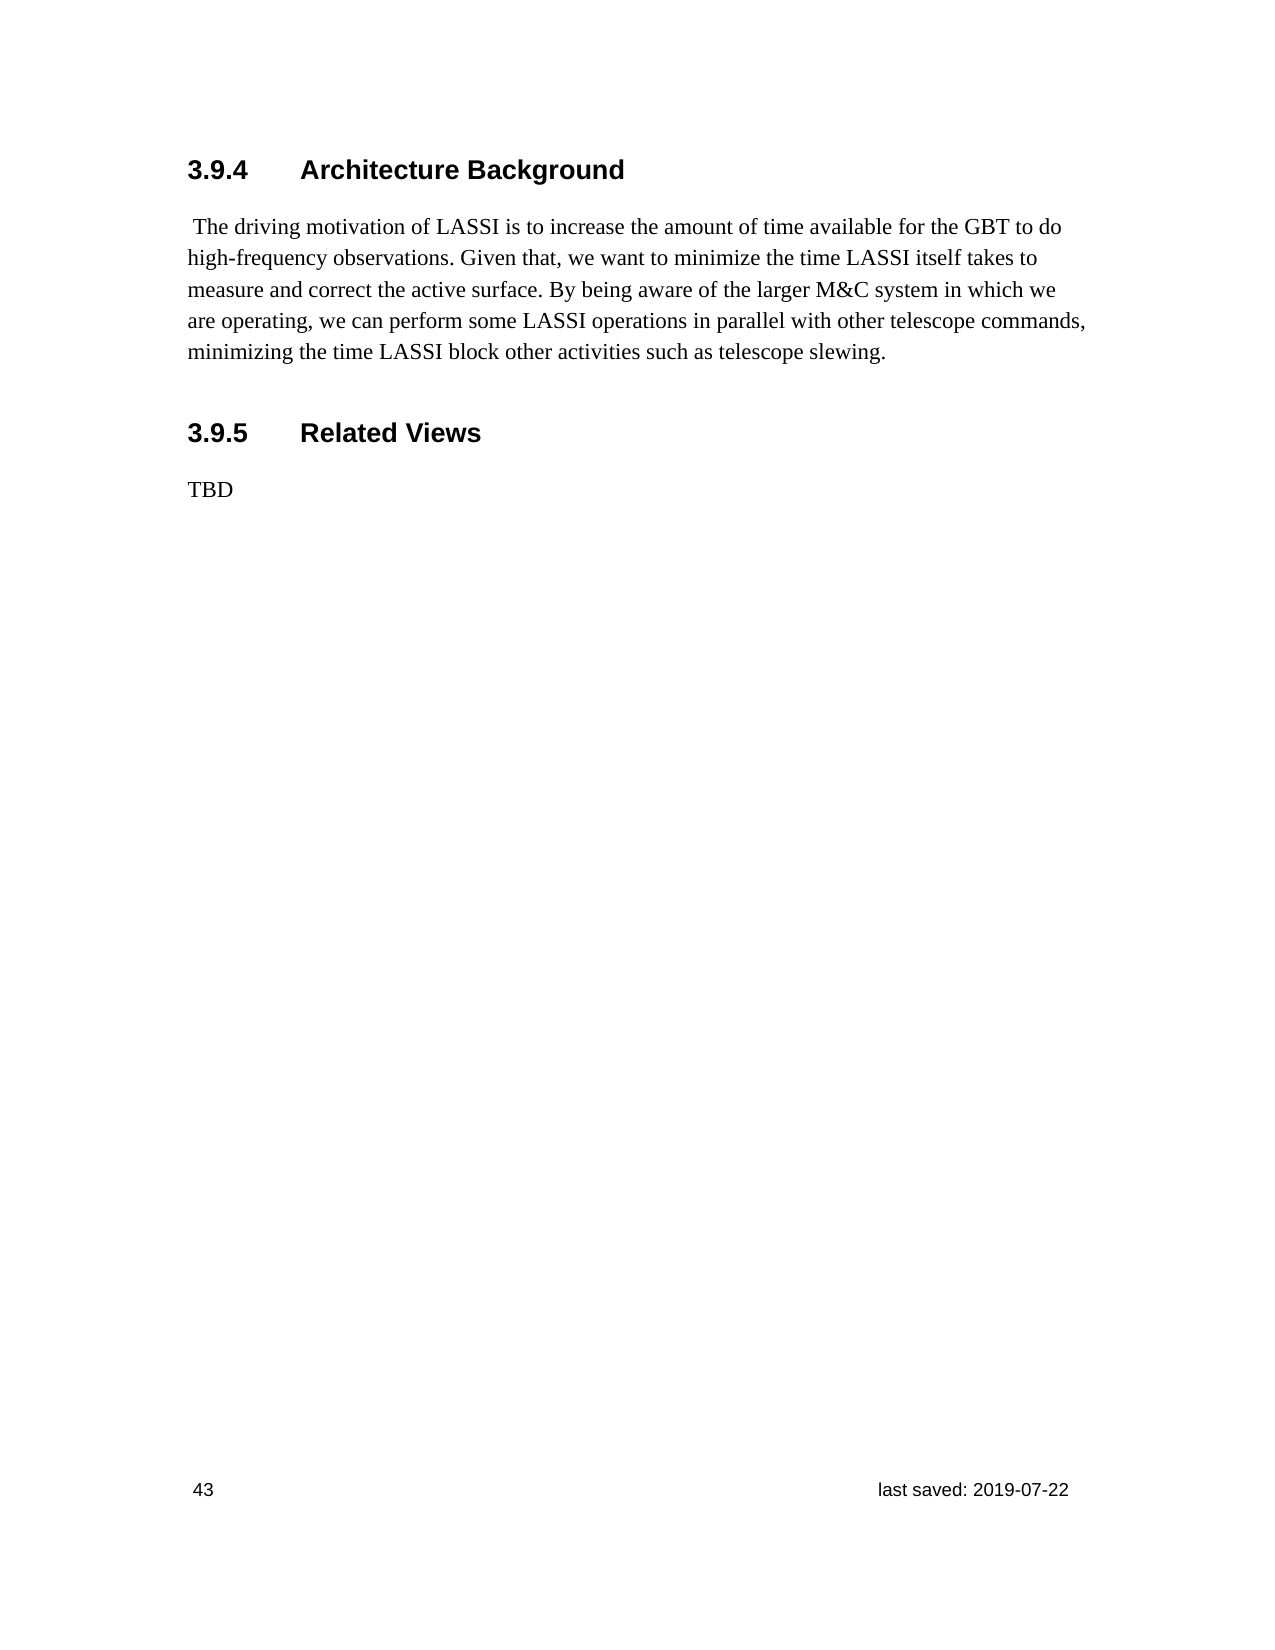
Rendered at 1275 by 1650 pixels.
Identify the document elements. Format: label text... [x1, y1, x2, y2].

text TBD [187, 471, 1087, 502]
text The driving motivation of LASSI is to increase the amount of time available for the GBT to do high-frequency observations. Given that, we want to minimize the time LASSI itself takes to measure and correct the active surface. By being aware of the larger M&C system in which we are operating, we can perform some LASSI operations in parallel with other telescope commands, minimizing the time LASSI block other activities such as telescope slewing. [187, 208, 1087, 364]
subtitle Architecture Background [187, 150, 1087, 185]
subtitle Related Views [187, 412, 1087, 448]
